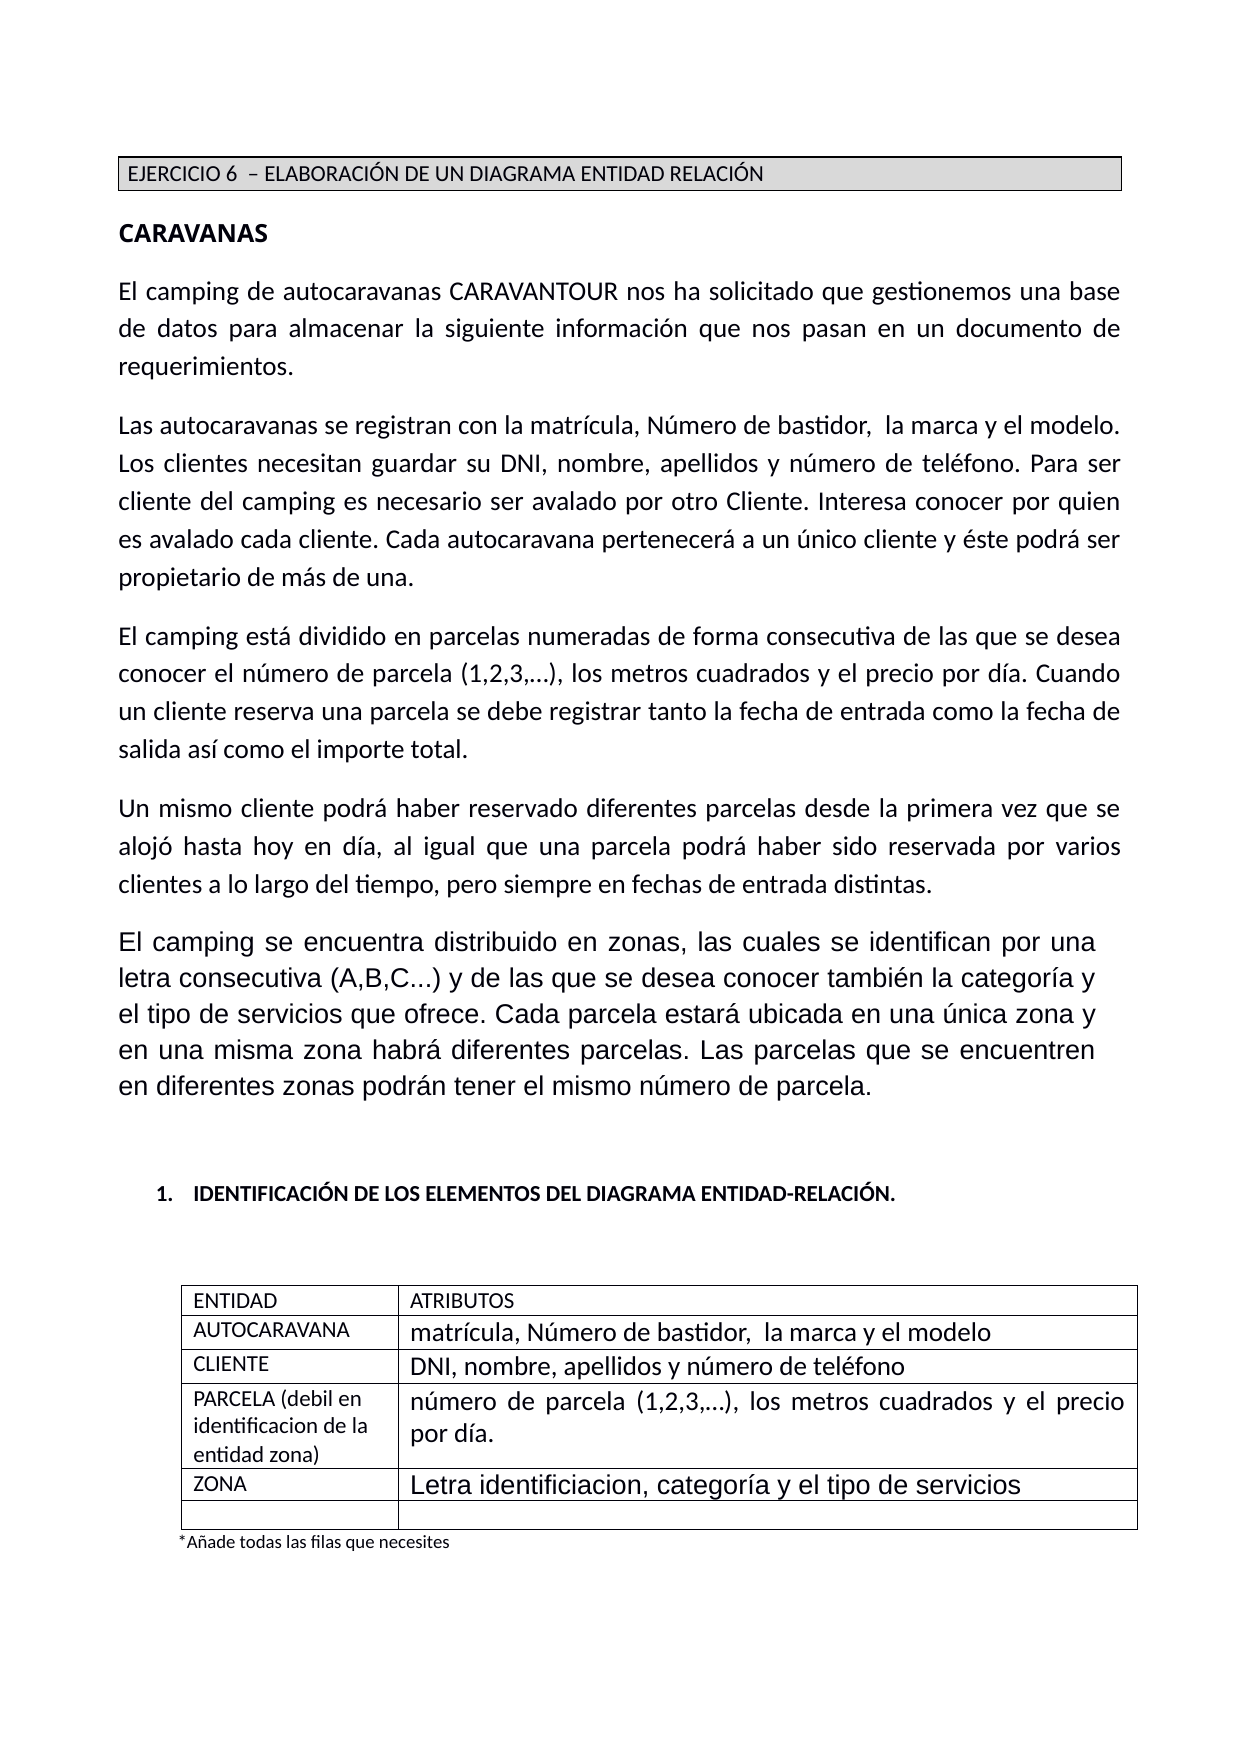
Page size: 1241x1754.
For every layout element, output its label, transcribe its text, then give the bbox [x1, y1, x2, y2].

table_cell PARCELA (debil en identificacion de la entidad zona) [182, 1384, 398, 1468]
table_header ATRIBUTOS [399, 1286, 1137, 1314]
text Las autocaravanas se registran con la matrícula, Número de bastidor, la marca y el modelo. Los clientes necesitan guardar su DNI, nombre, apellidos y número de teléfono. Para ser cliente del camping es necesario ser avalado por otro Cliente. Interesa conocer por quien es avalado cada cliente. Cada autocaravana pertenecerá a un único cliente y éste podrá ser propietario de más de una. [118, 408, 1122, 593]
table_header ENTIDAD [182, 1286, 398, 1314]
table_cell CLIENTE [182, 1350, 398, 1383]
table_cell número de parcela (1,2,3,…), los metros cuadrados y el precio por día. [399, 1384, 1137, 1468]
table_cell [399, 1501, 1137, 1529]
table_cell DNI, nombre, apellidos y número de teléfono [399, 1350, 1137, 1383]
table_cell ZONA [182, 1469, 398, 1500]
list IDENTIFICACIÓN DE LOS ELEMENTOS DEL DIAGRAMA ENTIDAD-RELACIÓN. [156, 1179, 1122, 1207]
table_cell AUTOCARAVANA [182, 1316, 398, 1348]
text Un mismo cliente podrá haber reservado diferentes parcelas desde la primera vez que se alojó hasta hoy en día, al igual que una parcela podrá haber sido reservada por varios clientes a lo largo del tiempo, pero siempre en fechas de entrada distintas. [118, 791, 1122, 900]
text El camping está dividido en parcelas numeradas de forma consecutiva de las que se desea conocer el número de parcela (1,2,3,…), los metros cuadrados y el precio por día. Cuando un cliente reserva una parcela se debe registrar tanto la fecha de entrada como la fecha de salida así como el importe total. [118, 619, 1122, 766]
table_cell [182, 1501, 398, 1529]
text El camping de autocaravanas CARAVANTOUR nos ha solicitado que gestionemos una base de datos para almacenar la siguiente información que nos pasan en un documento de requerimientos. [118, 274, 1122, 383]
text CARAVANAS [118, 216, 1122, 250]
table_cell Letra identificiacion, categoría y el tipo de servicios [399, 1469, 1137, 1500]
list *Añade todas las filas que necesites [177, 1530, 1122, 1553]
text El camping se encuentra distribuido en zonas, las cuales se identifican por una letra consecutiva (A,B,C...) y de las que se desea conocer también la categoría y el tipo de servicios que ofrece. Cada parcela estará ubicada en una única zona y en una misma zona habrá diferentes parcelas. Las parcelas que se encuentren en diferentes zonas podrán tener el mismo número de parcela. [118, 926, 1097, 1101]
text EJERCICIO 6 – ELABORACIÓN DE UN DIAGRAMA ENTIDAD RELACIÓN [119, 158, 1121, 190]
table_cell matrícula, Número de bastidor, la marca y el modelo [399, 1316, 1137, 1348]
